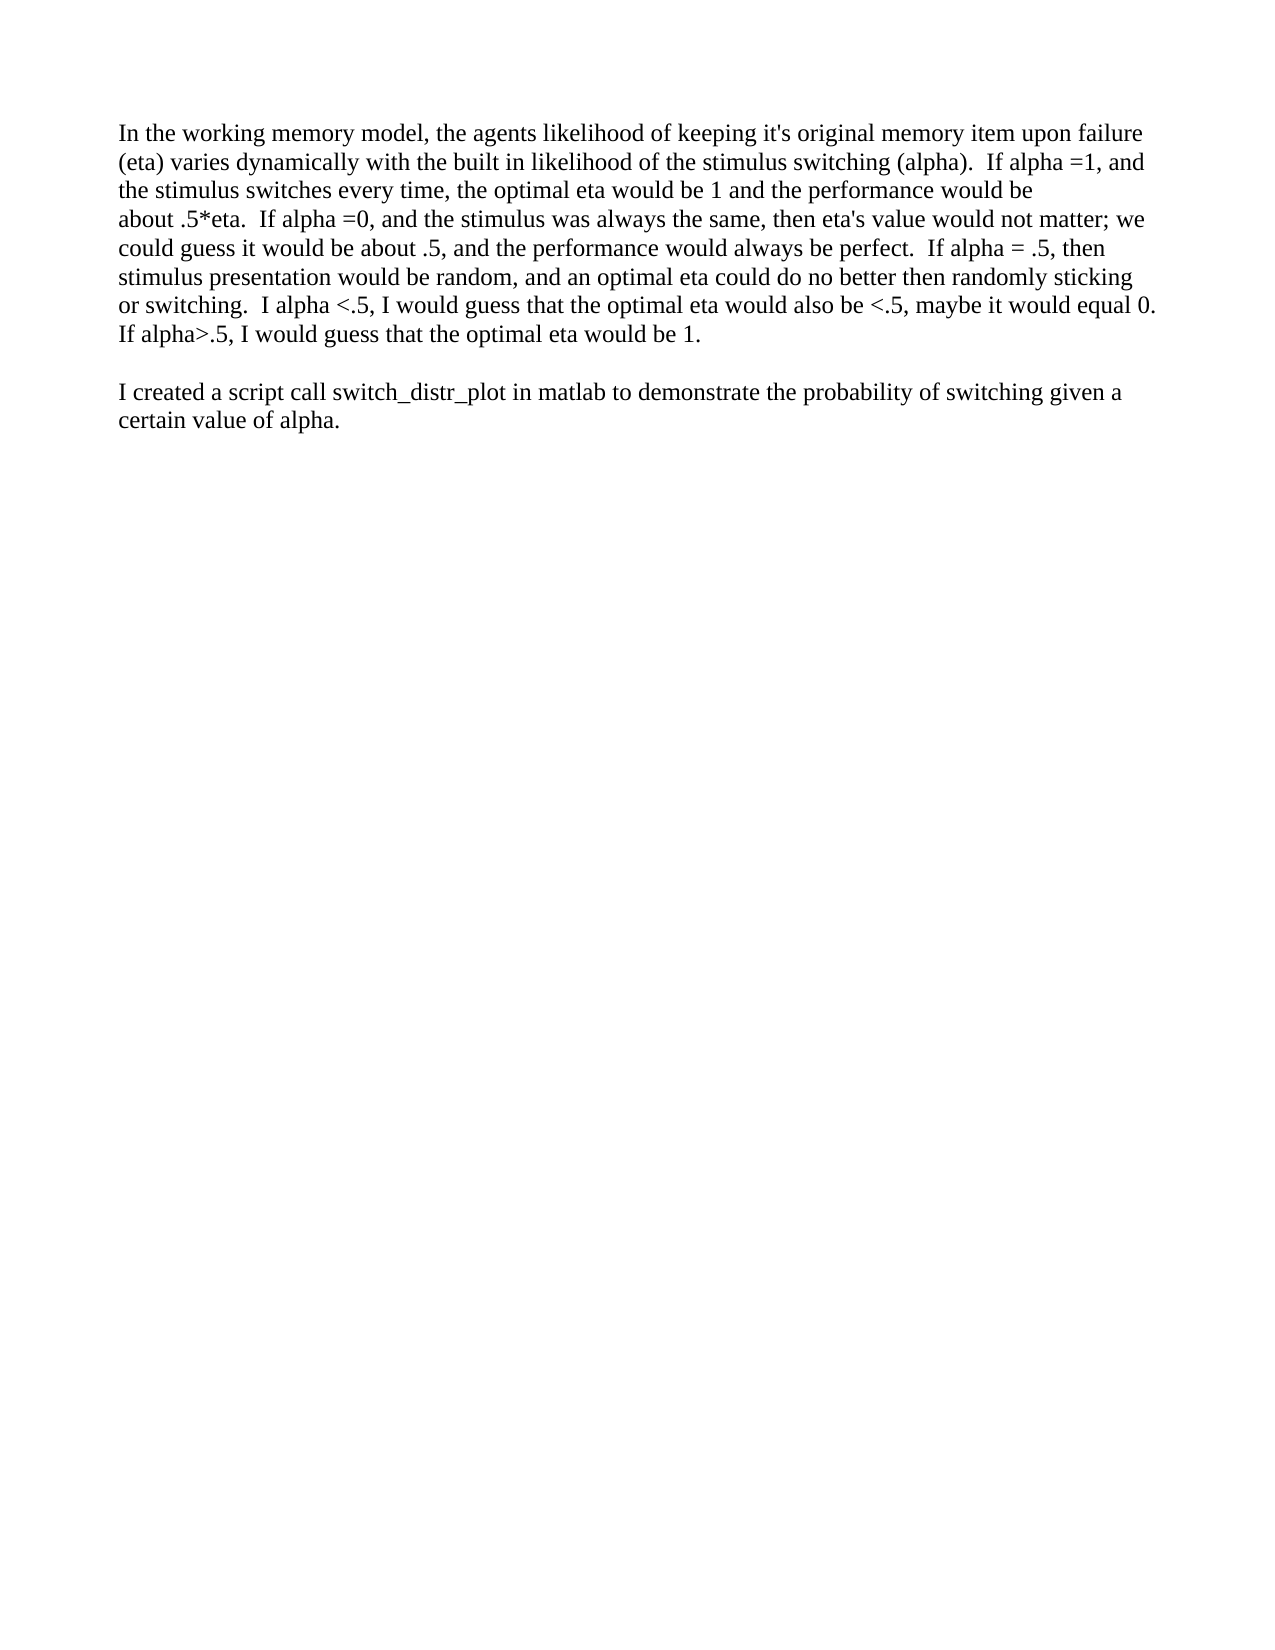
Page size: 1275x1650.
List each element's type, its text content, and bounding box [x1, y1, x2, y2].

text In the working memory model, the agents likelihood of keeping it's original memory item upon failure (eta) varies dynamically with the built in likelihood of the stimulus switching (alpha). If alpha =1, and the stimulus switches every time, the optimal eta would be 1 and the performance would be about .5*eta. If alpha =0, and the stimulus was always the same, then eta's value would not matter; we could guess it would be about .5, and the performance would always be perfect. If alpha = .5, then stimulus presentation would be random, and an optimal eta could do no better then randomly sticking or switching. I alpha <.5, I would guess that the optimal eta would also be <.5, maybe it would equal 0. If alpha>.5, I would guess that the optimal eta would be 1. [118, 118, 1157, 348]
text I created a script call switch_distr_plot in matlab to demonstrate the probability of switching given a certain value of alpha. [118, 377, 1157, 434]
